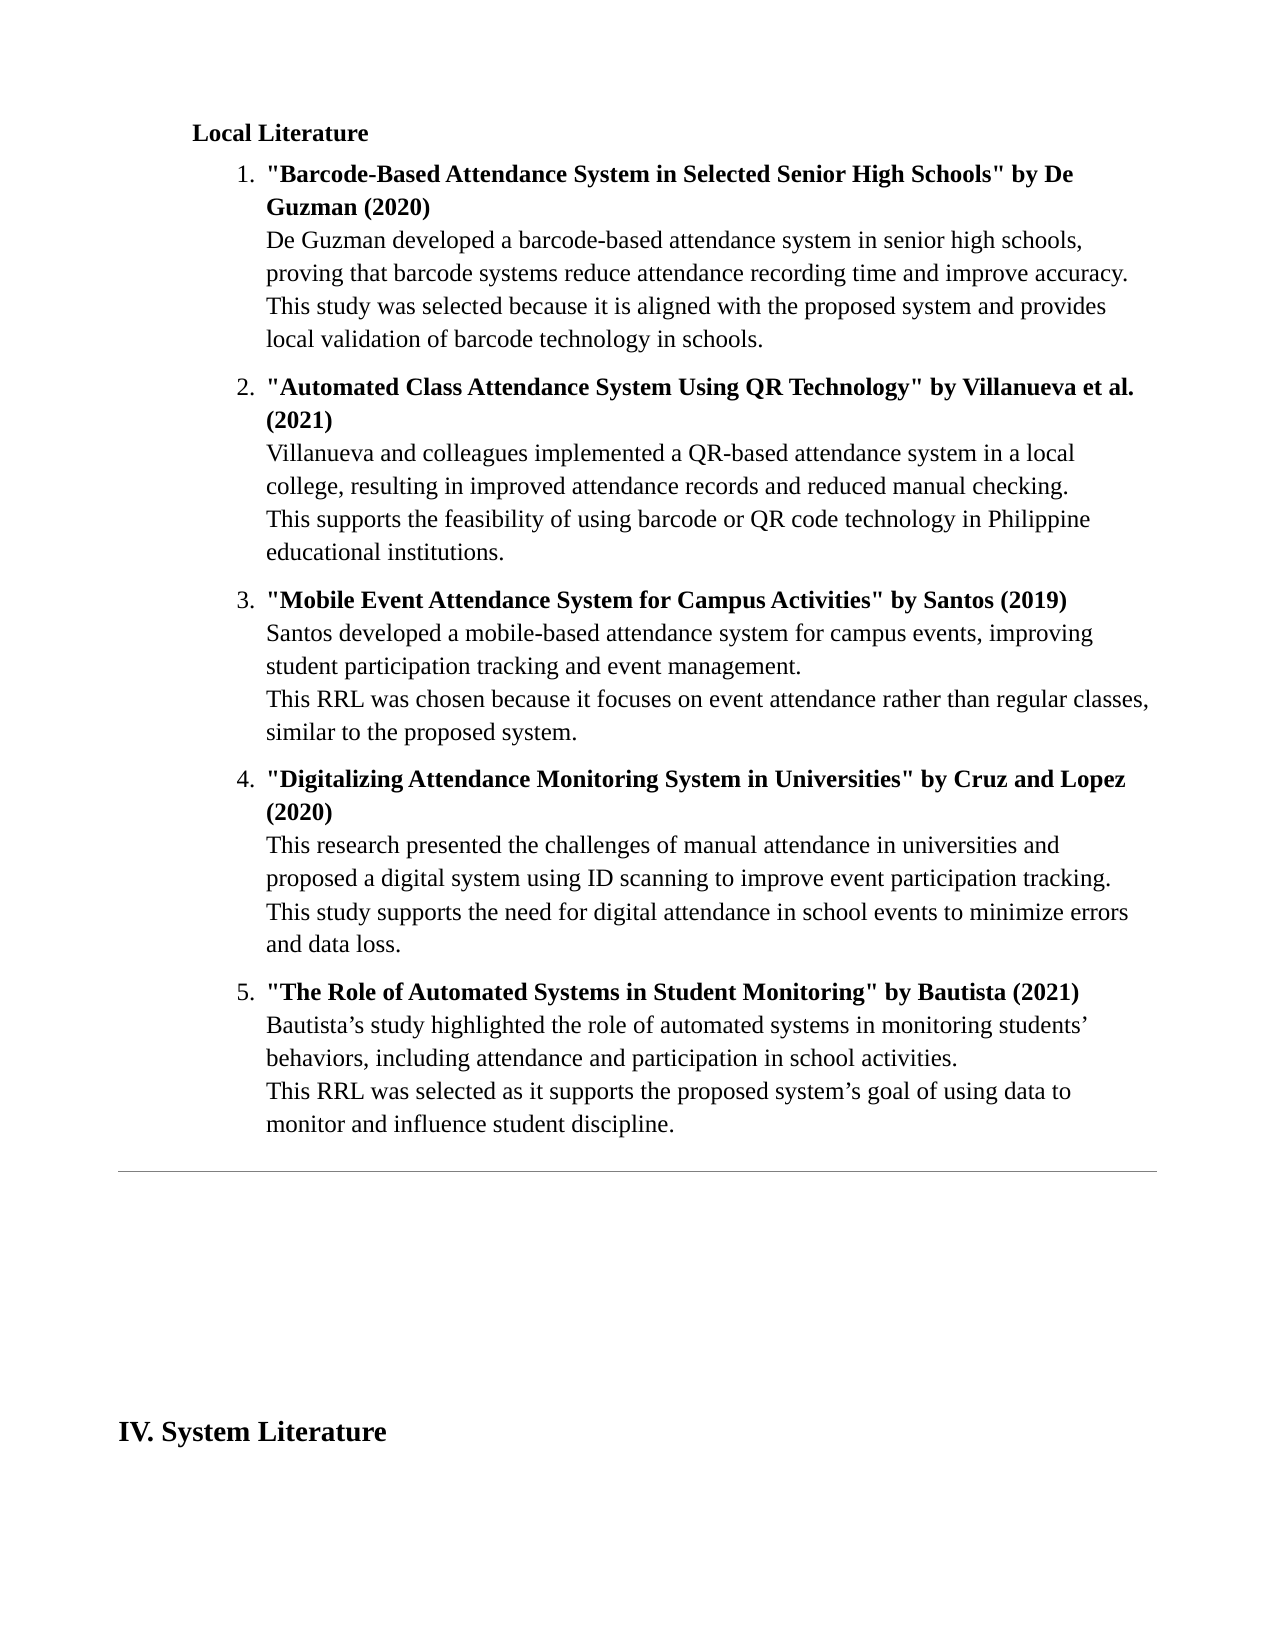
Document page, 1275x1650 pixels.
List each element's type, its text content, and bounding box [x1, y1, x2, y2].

list "Mobile Event Attendance System for Campus Activities" by Santos (2019) Santos developed a mobile-based attendance system for campus events, improving student participation tracking and event management. This RRL was chosen because it focuses on event attendance rather than regular classes, similar to the proposed system. [236, 585, 1157, 746]
text IV. System Literature [118, 1414, 1157, 1447]
list "Barcode-Based Attendance System in Selected Senior High Schools" by De Guzman (2020) De Guzman developed a barcode-based attendance system in senior high schools, proving that barcode systems reduce attendance recording time and improve accuracy. This study was selected because it is aligned with the proposed system and provides local validation of barcode technology in schools. [236, 159, 1157, 353]
subtitle Local Literature [118, 118, 1157, 147]
list "Automated Class Attendance System Using QR Technology" by Villanueva et al. (2021) Villanueva and colleagues implemented a QR-based attendance system in a local college, resulting in improved attendance records and reduced manual checking. This supports the feasibility of using barcode or QR code technology in Philippine educational institutions. [236, 372, 1157, 566]
list "Digitalizing Attendance Monitoring System in Universities" by Cruz and Lopez (2020) This research presented the challenges of manual attendance in universities and proposed a digital system using ID scanning to improve event participation tracking. This study supports the need for digital attendance in school events to minimize errors and data loss. [236, 764, 1157, 958]
list "The Role of Automated Systems in Student Monitoring" by Bautista (2021) Bautista’s study highlighted the role of automated systems in monitoring students’ behaviors, including attendance and participation in school activities. This RRL was selected as it supports the proposed system’s goal of using data to monitor and influence student discipline. [236, 977, 1157, 1138]
